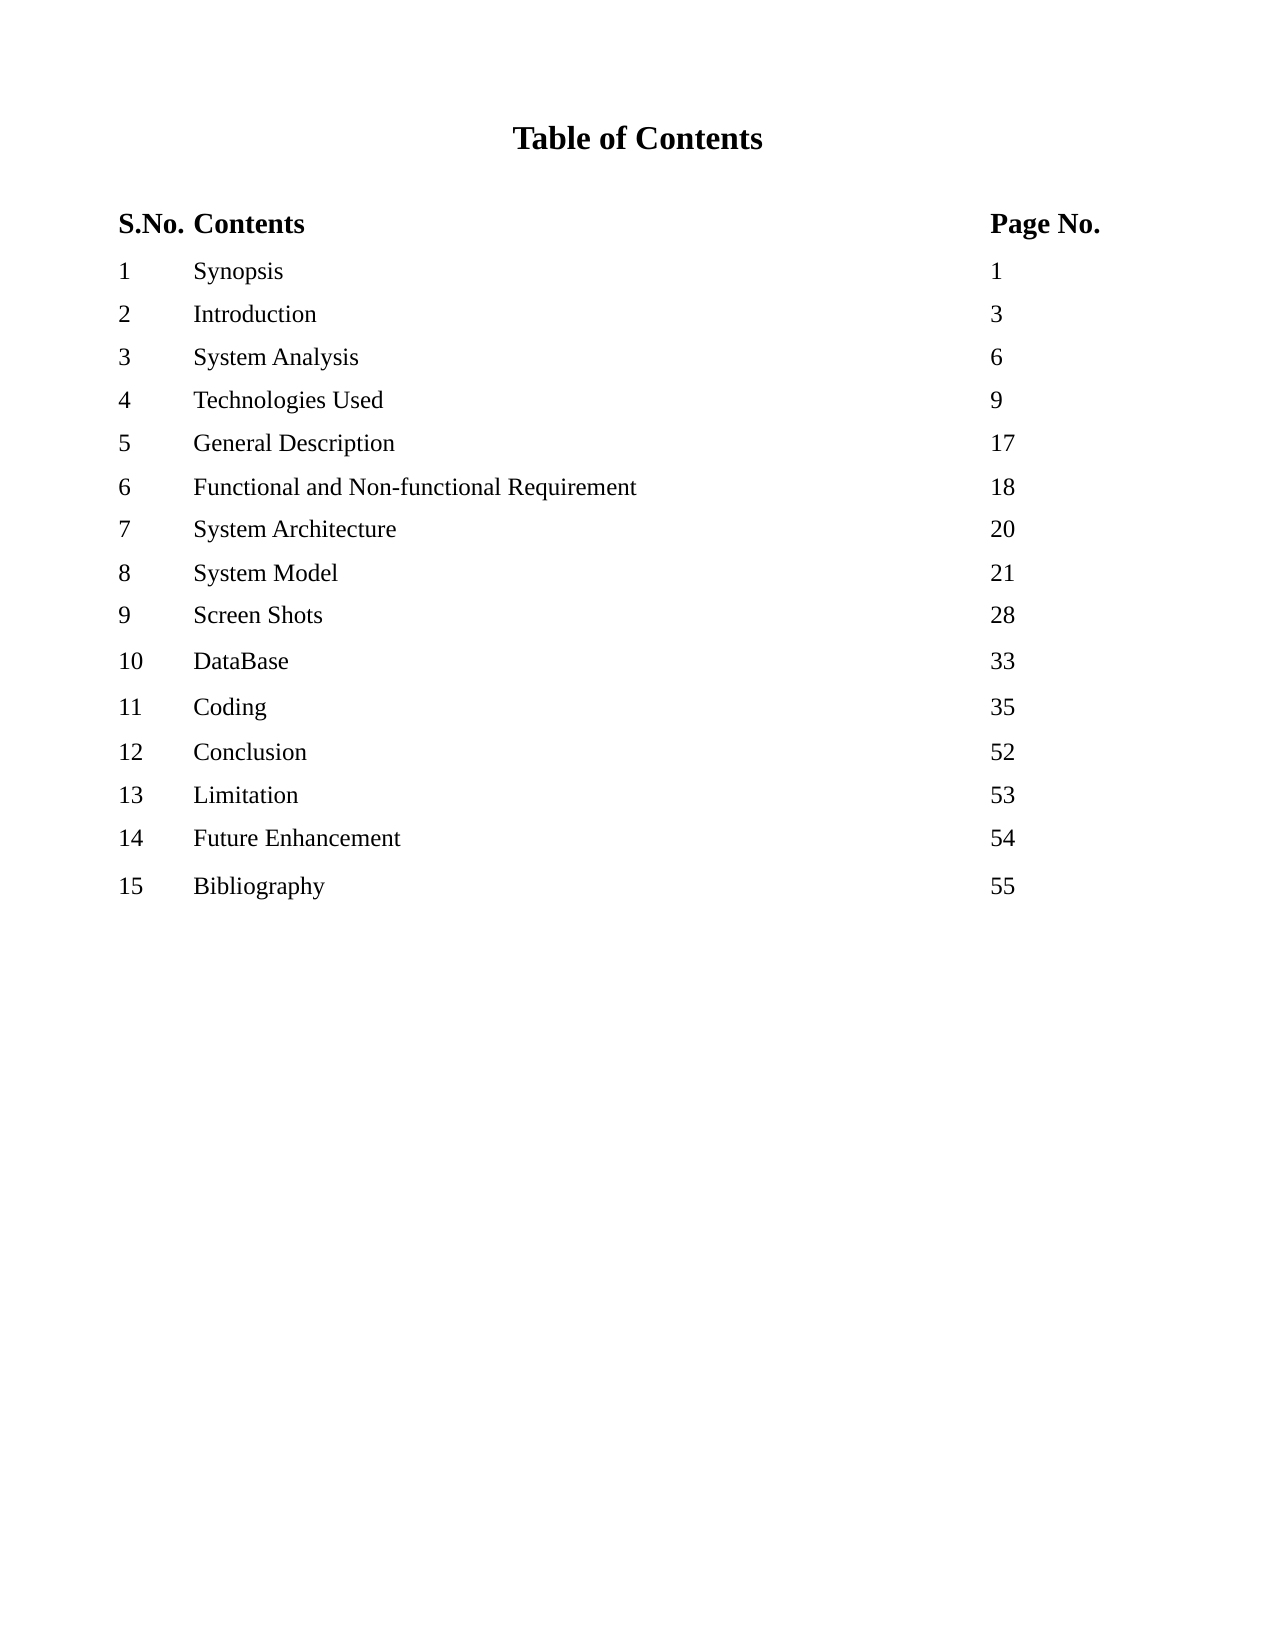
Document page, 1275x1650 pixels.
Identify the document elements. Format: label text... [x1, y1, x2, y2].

table_cell System Model [193, 558, 990, 601]
table_header Page No. [990, 206, 1157, 256]
table_cell System Architecture [193, 515, 990, 558]
table_cell Future Enhancement [193, 824, 990, 871]
table_cell General Description [193, 429, 990, 472]
table_cell 8 [118, 558, 193, 601]
table_cell 6 [118, 472, 193, 514]
table_cell 4 [118, 386, 193, 428]
table_cell 18 [990, 472, 1157, 514]
table_cell 13 [118, 781, 193, 823]
table_cell 15 [118, 871, 193, 919]
table_cell 52 [990, 738, 1157, 781]
table_cell Synopsis [193, 256, 990, 299]
table_cell Technologies Used [193, 386, 990, 428]
table_cell System Analysis [193, 343, 990, 386]
table_header Contents [193, 206, 990, 256]
table_cell Coding [193, 692, 990, 737]
table_cell 20 [990, 515, 1157, 558]
table_header S.No. [118, 206, 193, 256]
table_cell Functional and Non-functional Requirement [193, 472, 990, 514]
table_cell 17 [990, 429, 1157, 472]
table_cell 33 [990, 646, 1157, 692]
table_cell Limitation [193, 781, 990, 823]
table_cell Introduction [193, 300, 990, 342]
table_cell 14 [118, 824, 193, 871]
table_cell Screen Shots [193, 601, 990, 646]
table_cell 7 [118, 515, 193, 558]
table_cell 3 [990, 300, 1157, 342]
table_cell 28 [990, 601, 1157, 646]
table_cell 1 [990, 256, 1157, 299]
table_cell 35 [990, 692, 1157, 737]
text Table of Contents [118, 118, 1157, 156]
table_cell Bibliography [193, 871, 990, 919]
table_cell 6 [990, 343, 1157, 386]
table_cell 54 [990, 824, 1157, 871]
table_cell 10 [118, 646, 193, 692]
table_cell 1 [118, 256, 193, 299]
table_cell 3 [118, 343, 193, 386]
table_cell 11 [118, 692, 193, 737]
table_cell DataBase [193, 646, 990, 692]
table_cell 12 [118, 738, 193, 781]
table_cell 53 [990, 781, 1157, 823]
table_cell Conclusion [193, 738, 990, 781]
table_cell 21 [990, 558, 1157, 601]
table_cell 9 [990, 386, 1157, 428]
table_cell 9 [118, 601, 193, 646]
table_cell 5 [118, 429, 193, 472]
table_cell 2 [118, 300, 193, 342]
table_cell 55 [990, 871, 1157, 919]
